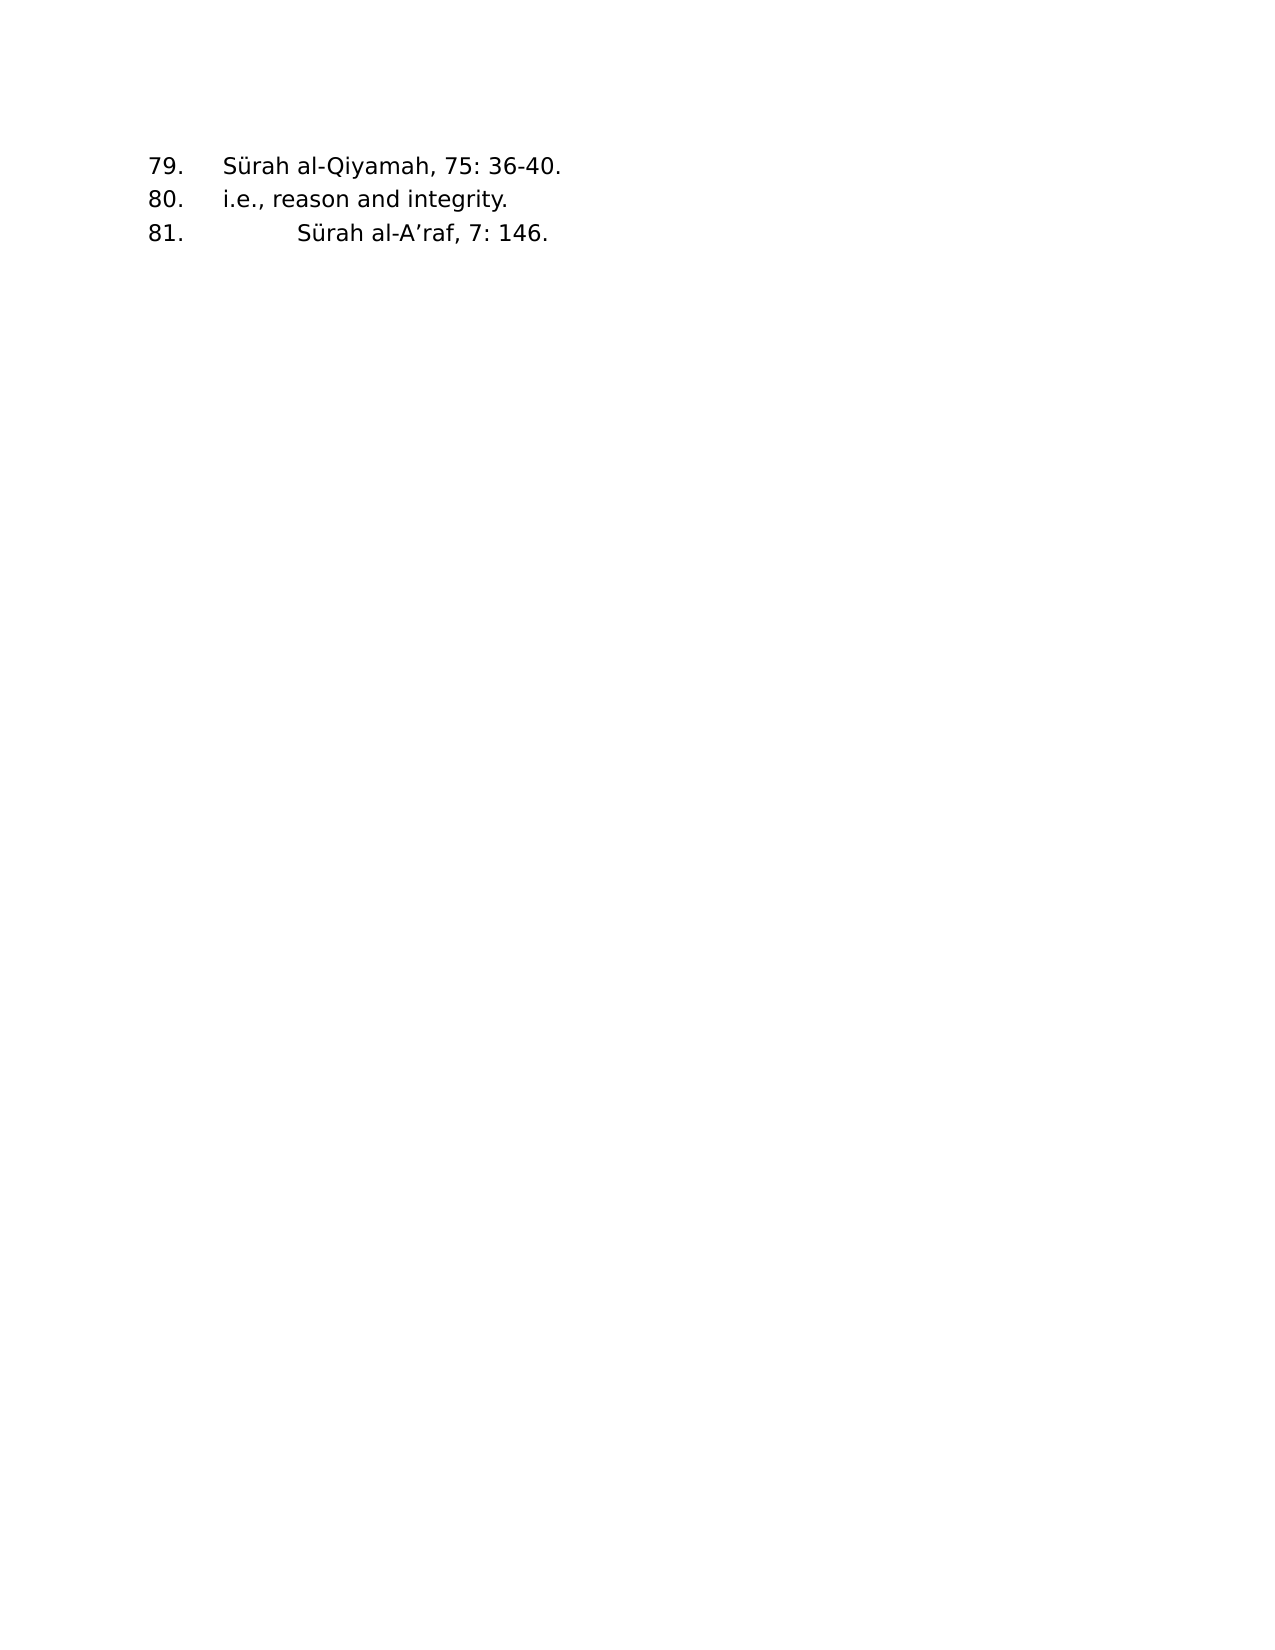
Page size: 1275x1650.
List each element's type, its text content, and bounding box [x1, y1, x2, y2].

list Sürah al-A’raf, 7: 146. [148, 214, 1110, 248]
text 80. i.e., reason and integrity. [148, 181, 1110, 214]
text 79. Sürah al-Qiyamah, 75: 36-40. [148, 148, 1110, 181]
